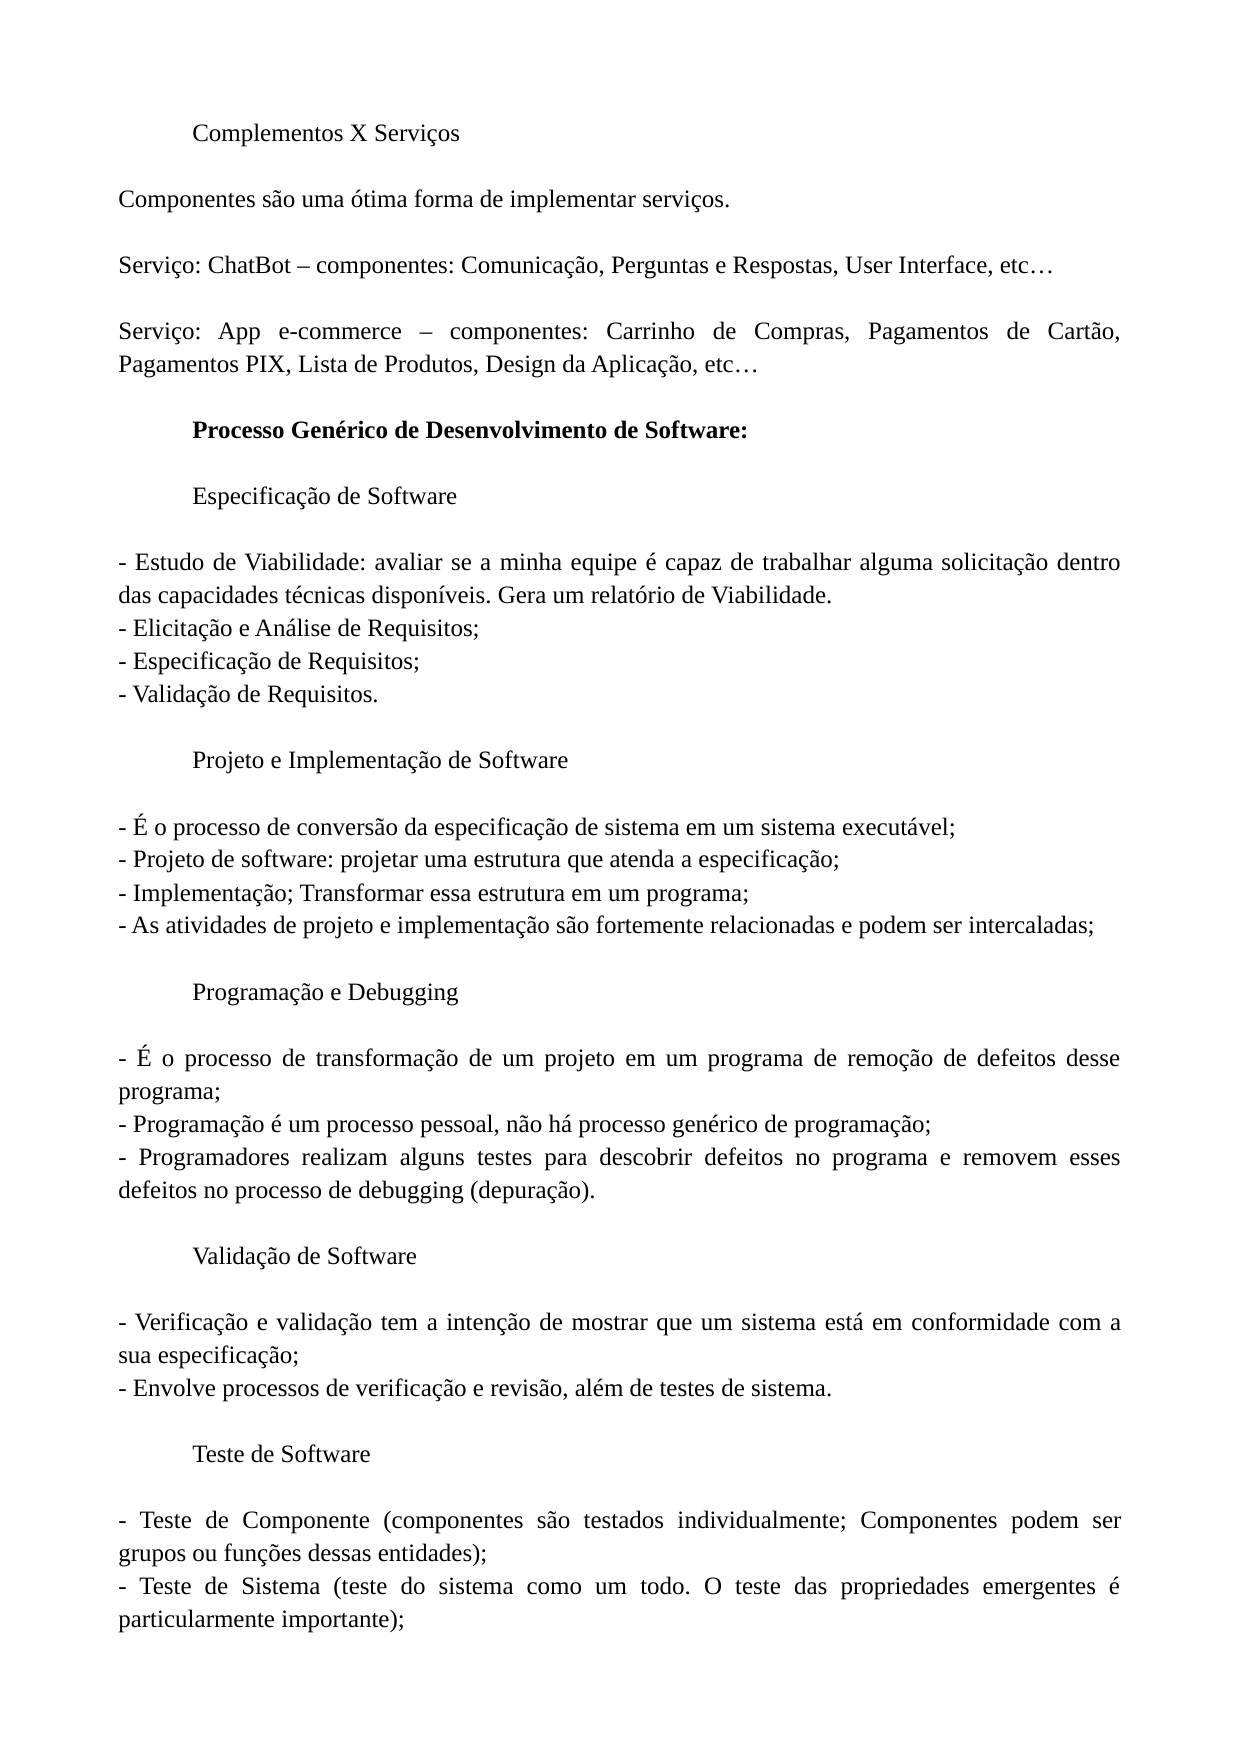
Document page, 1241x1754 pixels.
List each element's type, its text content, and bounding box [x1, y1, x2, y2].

text - As atividades de projeto e implementação são fortemente relacionadas e podem ser intercaladas; [118, 911, 1122, 939]
text - Especificação de Requisitos; [118, 646, 1122, 675]
text Componentes são uma ótima forma de implementar serviços. [118, 184, 1122, 213]
text Projeto e Implementação de Software [118, 746, 1122, 774]
text - Programadores realizam alguns testes para descobrir defeitos no programa e removem esses defeitos no processo de debugging (depuração). [118, 1142, 1122, 1203]
text Serviço: App e-commerce – componentes: Carrinho de Compras, Pagamentos de Cartão, Pagamentos PIX, Lista de Produtos, Design da Aplicação, etc… [118, 316, 1122, 378]
text - É o processo de conversão da especificação de sistema em um sistema executável; [118, 812, 1122, 840]
text - Implementação; Transformar essa estrutura em um programa; [118, 878, 1122, 906]
text - Verificação e validação tem a intenção de mostrar que um sistema está em conformidade com a sua especificação; [118, 1307, 1122, 1369]
text - Projeto de software: projetar uma estrutura que atenda a especificação; [118, 844, 1122, 873]
text - Estudo de Viabilidade: avaliar se a minha equipe é capaz de trabalhar alguma solicitação dentro das capacidades técnicas disponíveis. Gera um relatório de Viabilidade. [118, 547, 1122, 609]
text - Validação de Requisitos. [118, 679, 1122, 708]
text Complementos X Serviços [118, 118, 1122, 147]
text - Teste de Componente (componentes são testados individualmente; Componentes podem ser grupos ou funções dessas entidades); [118, 1505, 1122, 1567]
text Validação de Software [118, 1241, 1122, 1269]
text Serviço: ChatBot – componentes: Comunicação, Perguntas e Respostas, User Interface, etc… [118, 250, 1122, 279]
text - É o processo de transformação de um projeto em um programa de remoção de defeitos desse programa; [118, 1043, 1122, 1104]
text - Envolve processos de verificação e revisão, além de testes de sistema. [118, 1373, 1122, 1402]
text Programação e Debugging [118, 977, 1122, 1005]
text - Programação é um processo pessoal, não há processo genérico de programação; [118, 1109, 1122, 1137]
text Especificação de Software [118, 481, 1122, 510]
text Processo Genérico de Desenvolvimento de Software: [118, 415, 1122, 444]
text Teste de Software [118, 1439, 1122, 1468]
text - Teste de Sistema (teste do sistema como um todo. O teste das propriedades emergentes é particularmente importante); [118, 1571, 1122, 1633]
text - Elicitação e Análise de Requisitos; [118, 613, 1122, 642]
